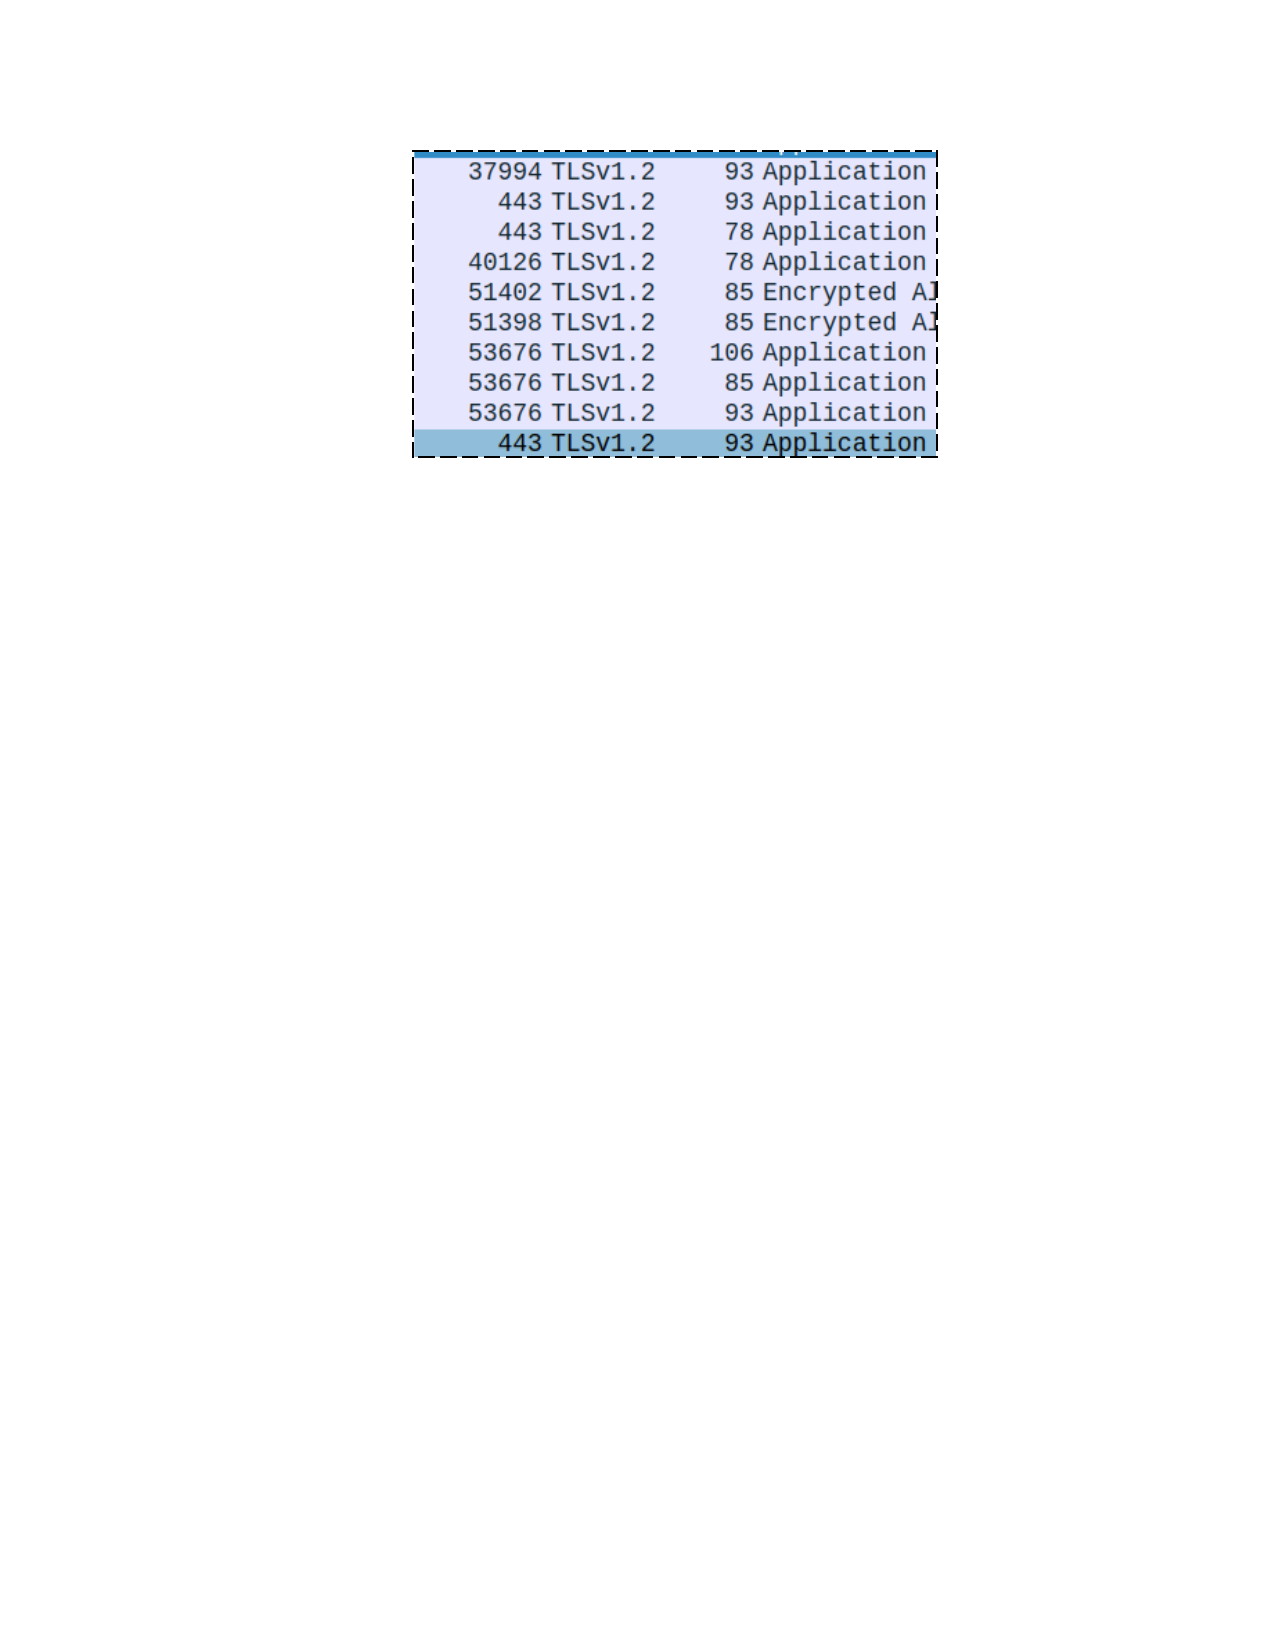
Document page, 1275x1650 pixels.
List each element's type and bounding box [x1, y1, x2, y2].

picture [414, 152, 936, 457]
